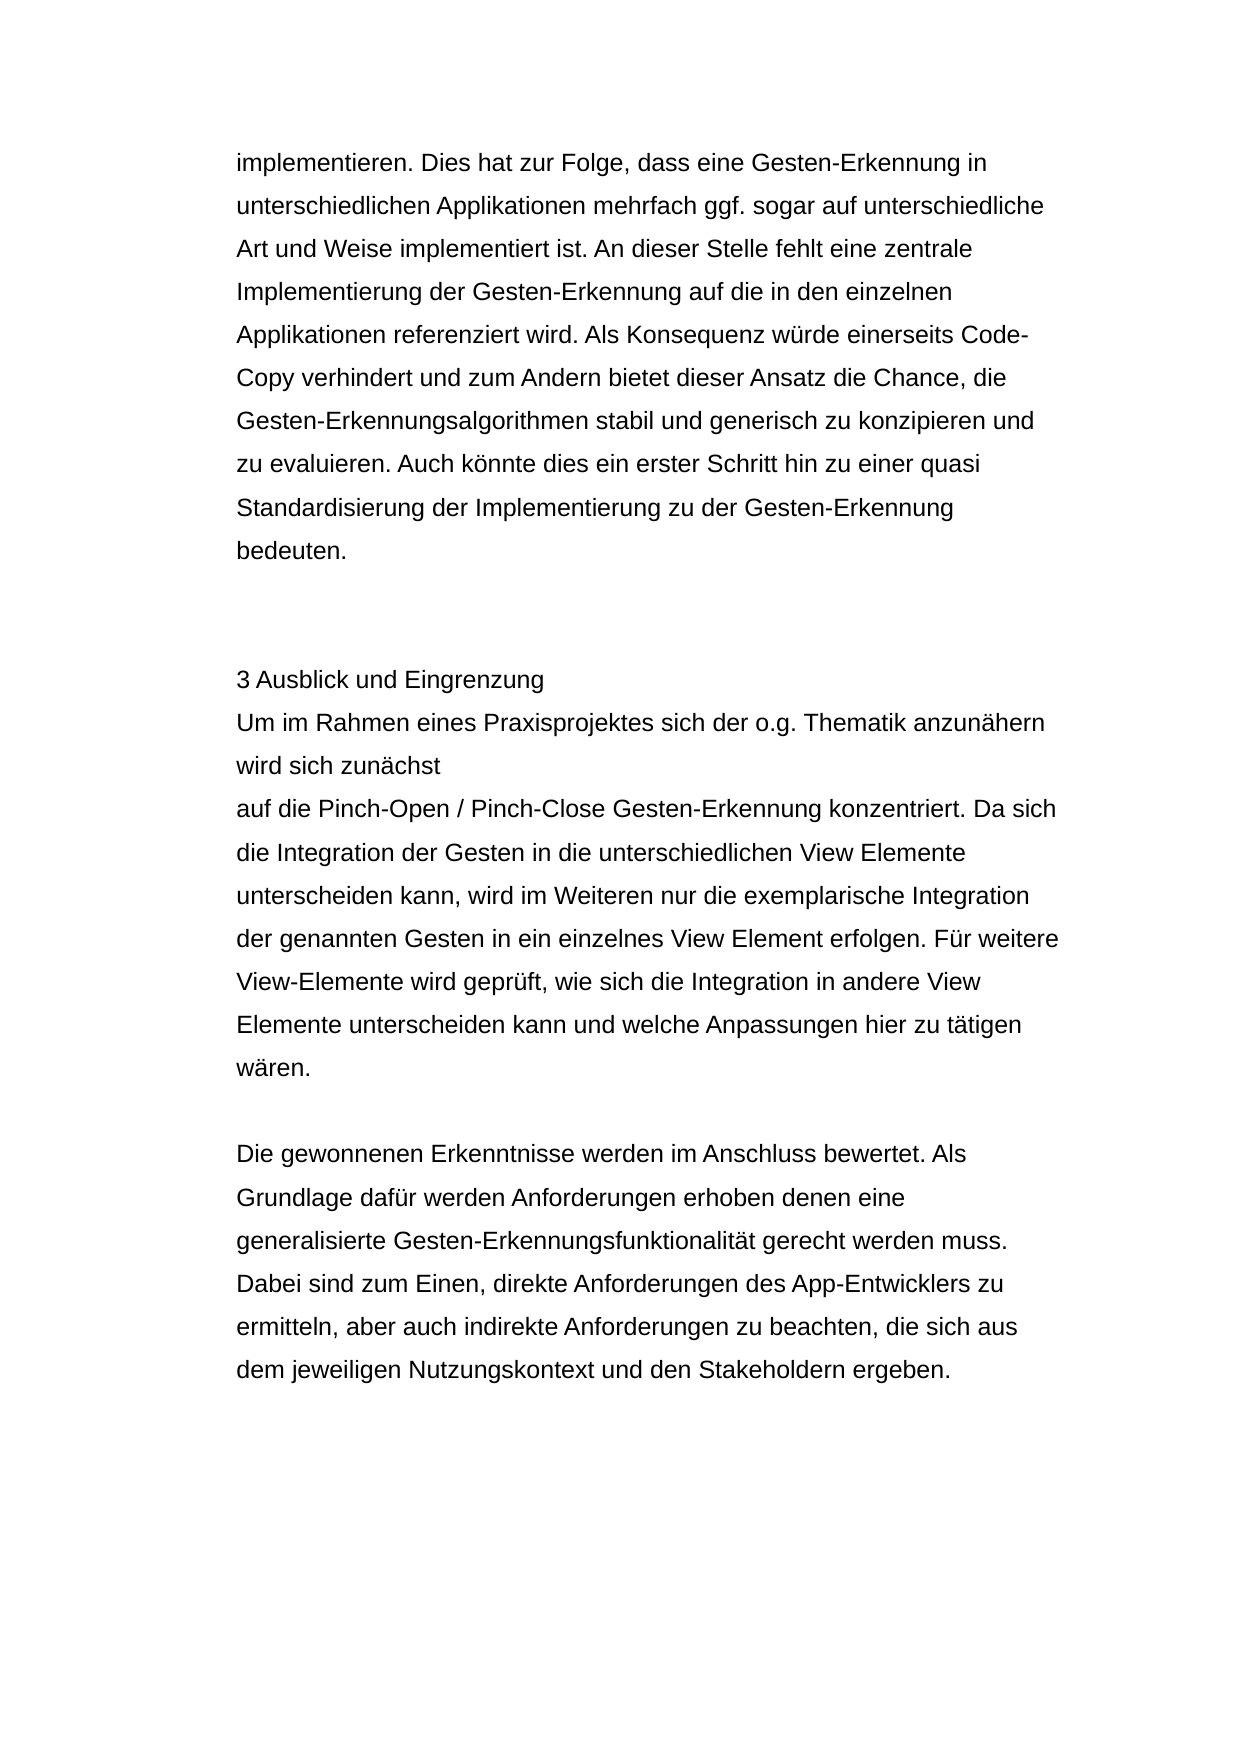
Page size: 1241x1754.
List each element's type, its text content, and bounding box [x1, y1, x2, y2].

text 3 Ausblick und Eingrenzung [236, 665, 1063, 694]
text Um im Rahmen eines Praxisprojektes sich der o.g. Thematik anzunähern wird sich zunächst [236, 708, 1063, 780]
text auf die Pinch-Open / Pinch-Close Gesten-Erkennung konzentriert. Da sich die Integration der Gesten in die unterschiedlichen View Elemente unterscheiden kann, wird im Weiteren nur die exemplarische Integration der genannten Gesten in ein einzelnes View Element erfolgen. Für weitere View-Elemente wird geprüft, wie sich die Integration in andere View Elemente unterscheiden kann und welche Anpassungen hier zu tätigen wären. [236, 794, 1063, 1082]
text implementieren. Dies hat zur Folge, dass eine Gesten-Erkennung in unterschiedlichen Applikationen mehrfach ggf. sogar auf unterschiedliche Art und Weise implementiert ist. An dieser Stelle fehlt eine zentrale Implementierung der Gesten-Erkennung auf die in den einzelnen Applikationen referenziert wird. Als Konsequenz würde einerseits Code-Copy verhindert und zum Andern bietet dieser Ansatz die Chance, die Gesten-Erkennungsalgorithmen stabil und generisch zu konzipieren und zu evaluieren. Auch könnte dies ein erster Schritt hin zu einer quasi Standardisierung der Implementierung zu der Gesten-Erkennung bedeuten. [236, 148, 1063, 564]
text Die gewonnenen Erkenntnisse werden im Anschluss bewertet. Als Grundlage dafür werden Anforderungen erhoben denen eine generalisierte Gesten-Erkennungsfunktionalität gerecht werden muss. Dabei sind zum Einen, direkte Anforderungen des App-Entwicklers zu ermitteln, aber auch indirekte Anforderungen zu beachten, die sich aus dem jeweiligen Nutzungskontext und den Stakeholdern ergeben. [236, 1139, 1063, 1384]
